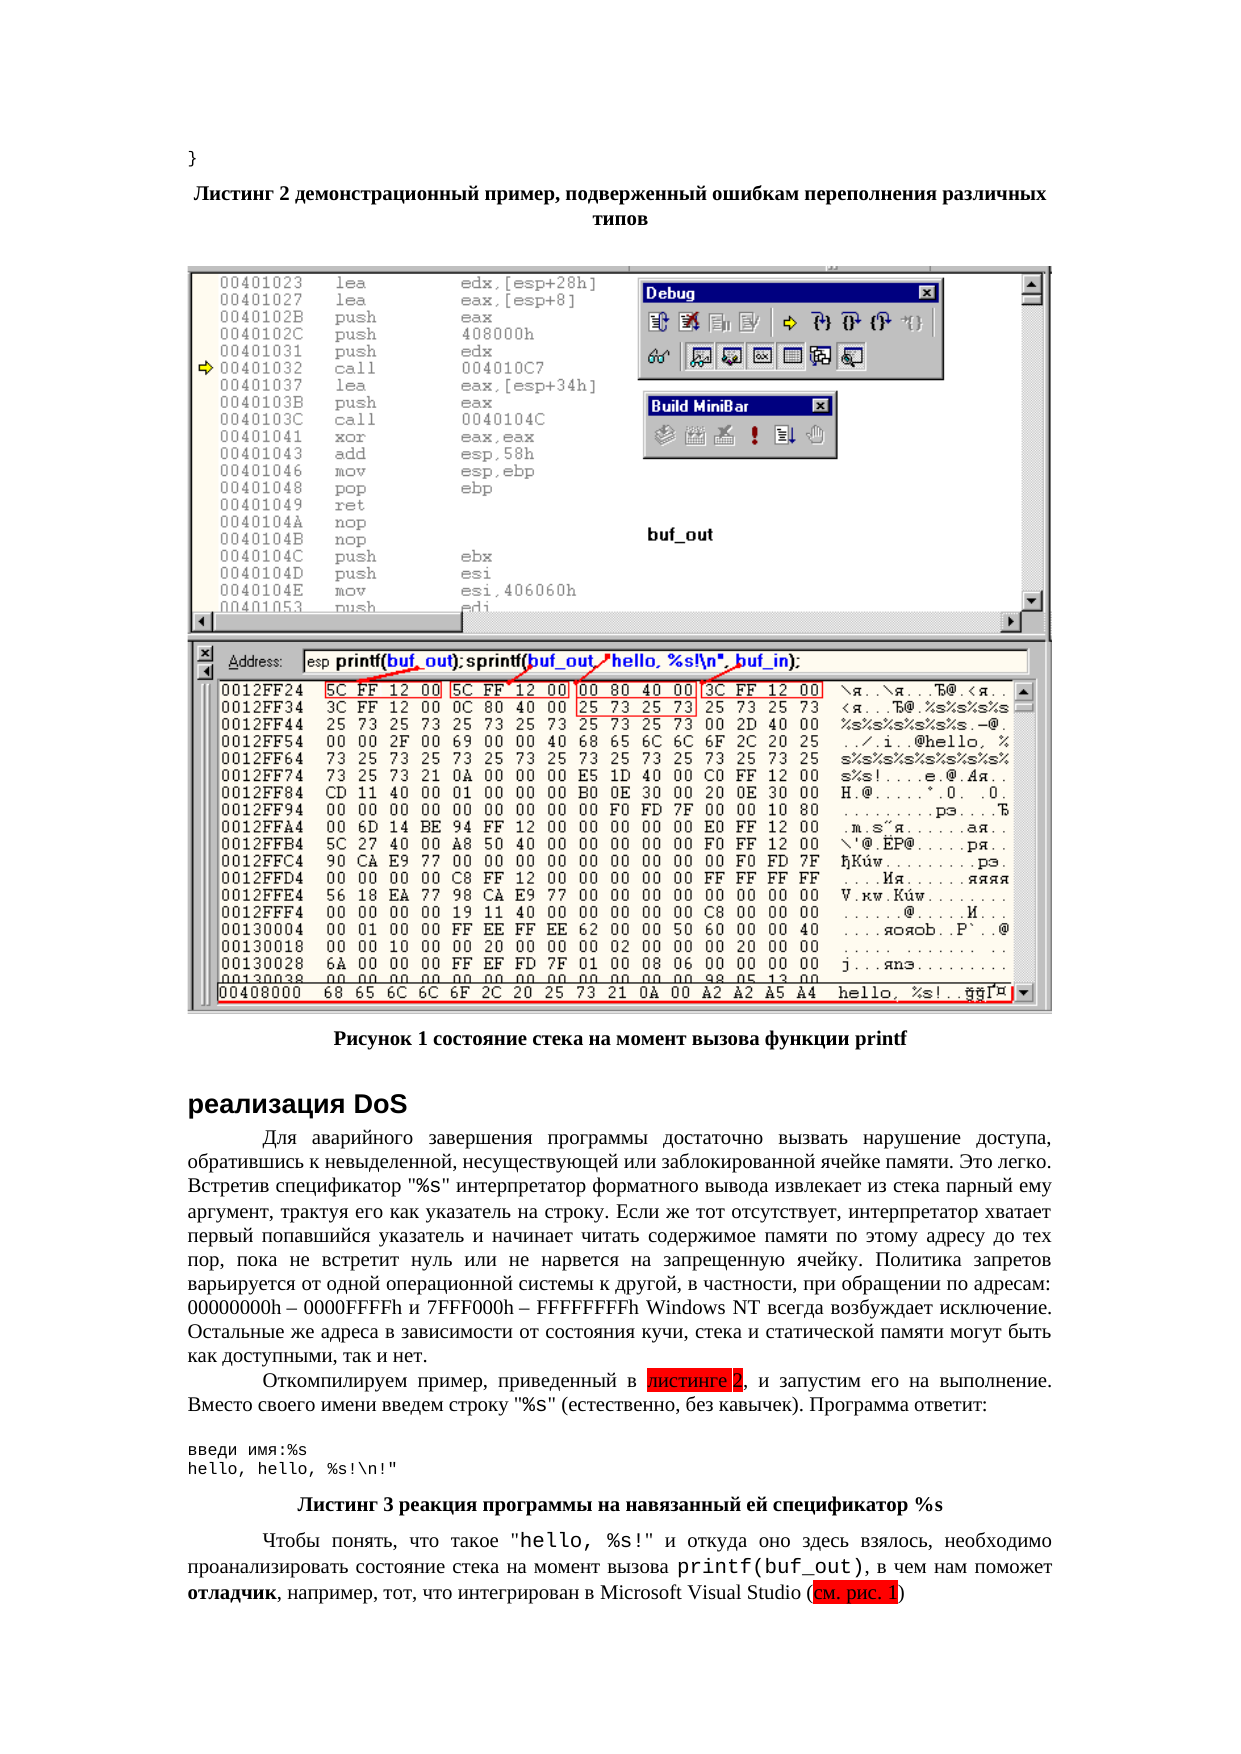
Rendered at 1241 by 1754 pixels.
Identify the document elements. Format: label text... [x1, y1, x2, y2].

text hello, hello, %s!\n!" [187, 1460, 1053, 1479]
text Листинг 3 реакция программы на навязанный ей спецификатор %s [187, 1492, 1053, 1516]
text Откомпилируем пример, приведенный в листинге 2, и запустим его на выполнение. Вместо своего имени введем строку "%s" (естественно, без кавычек). Программа ответит: [187, 1367, 1053, 1417]
text введи имя:%s [187, 1441, 1053, 1460]
text } [187, 150, 1053, 169]
text Листинг 2 демонстрационный пример, подверженный ошибкам переполнения различных типов [187, 181, 1053, 229]
text Рисунок 1 состояние стека на момент вызова функции printf [187, 1026, 1053, 1050]
picture [187, 266, 1052, 1014]
text Для аварийного завершения программы достаточно вызвать нарушение доступа, обратившись к невыделенной, несуществующей или заблокированной ячейке памяти. Это легко. Встретив спецификатор "%s" интерпретатор форматного вывода извлекает из стека парный ему аргумент, трактуя его как указатель на строку. Если же тот отсутствует, интерпретатор хватает первый попавшийся указатель и начинает читать содержимое памяти по этому адресу до тех пор, пока не встретит нуль или не нарвется на запрещенную ячейку. Политика запретов варьируется от одной операционной системы к другой, в частности, при обращении по адресам: 00000000h – 0000FFFFh и 7FFF000h – FFFFFFFFh Windows NT всегда возбуждает исключение. Остальные же адреса в зависимости от состояния кучи, стека и статической памяти могут быть как доступными, так и нет. [187, 1125, 1053, 1367]
subtitle реализация DoS [187, 1088, 1053, 1119]
text Чтобы понять, что такое "hello, %s!" и откуда оно здесь взялось, необходимо проанализировать состояние стека на момент вызова printf(buf_out), в чем нам поможет отладчик, например, тот, что интегрирован в Microsoft Visual Studio (см. рис. 1) [187, 1528, 1053, 1604]
